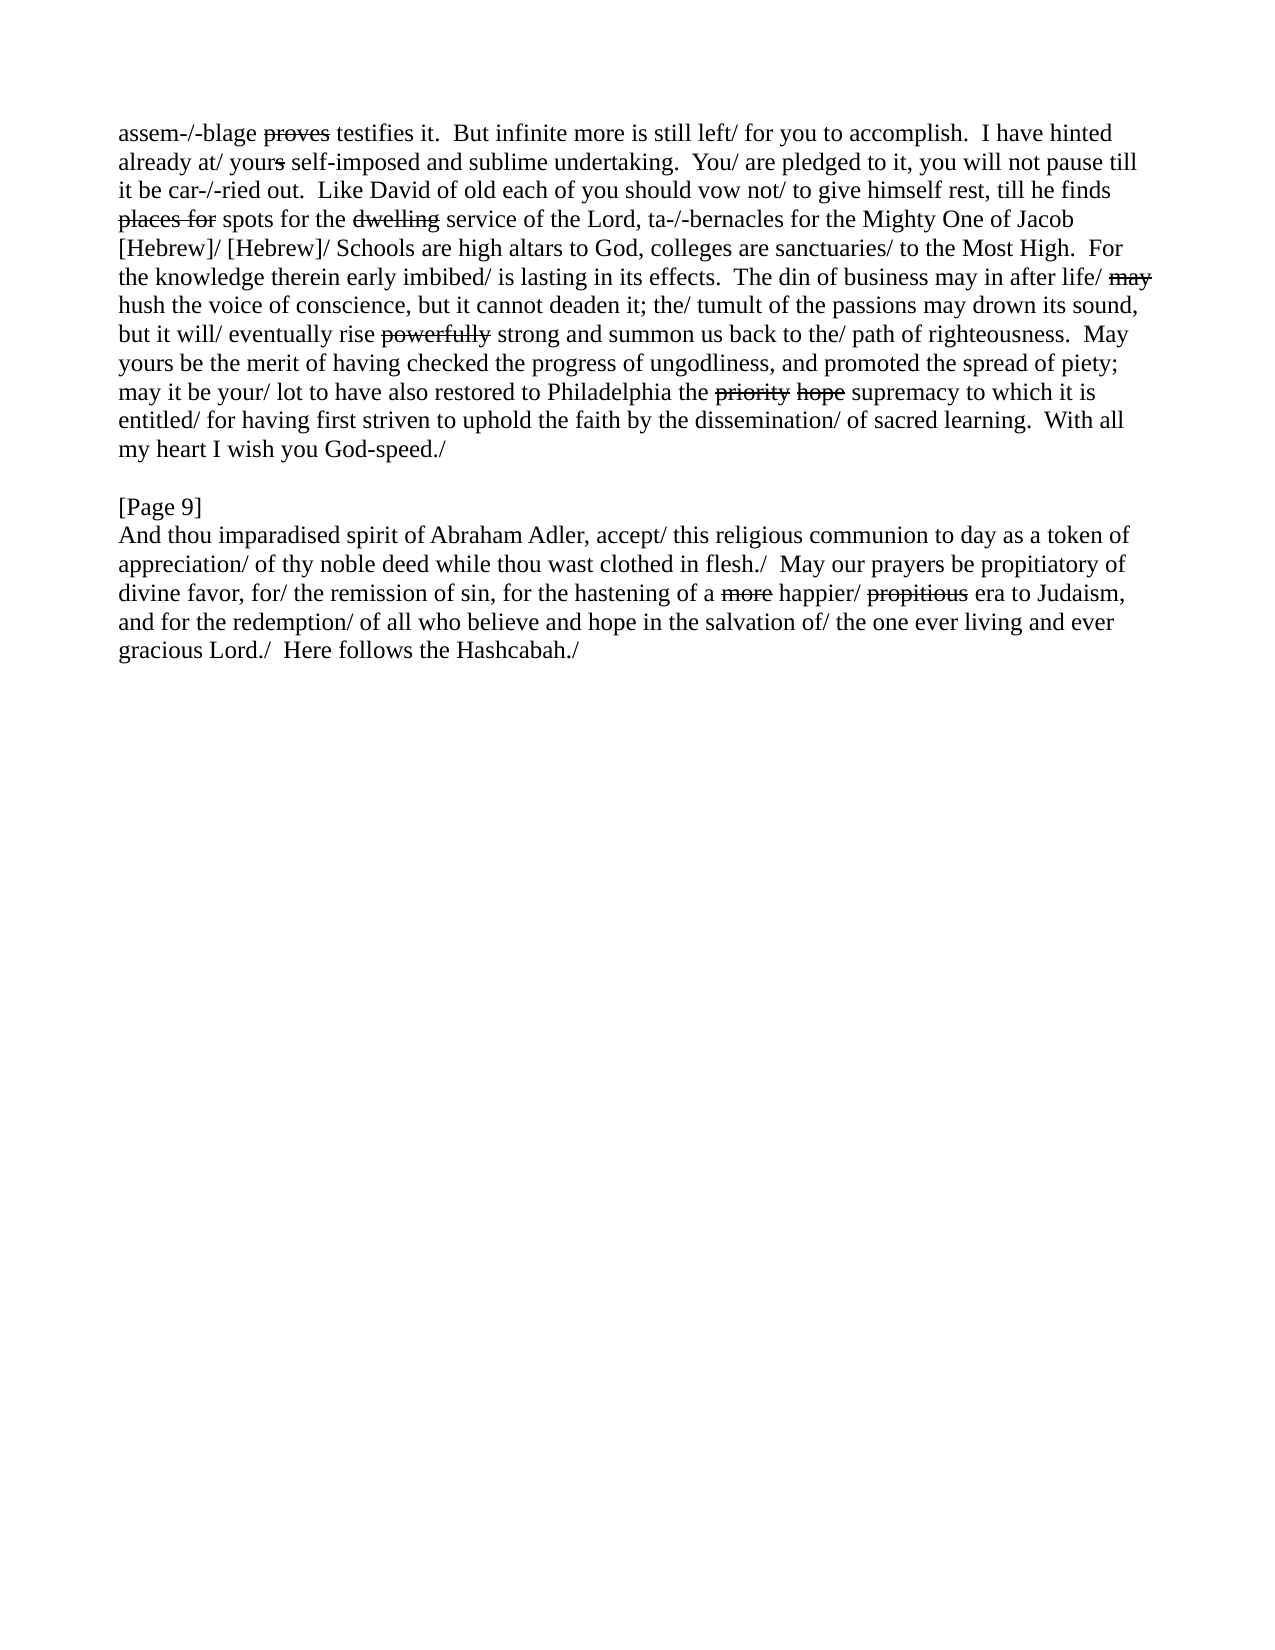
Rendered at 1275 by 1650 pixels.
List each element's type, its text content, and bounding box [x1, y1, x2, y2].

text And thou imparadised spirit of Abraham Adler, accept/ this religious communion to day as a token of appreciation/ of thy noble deed while thou wast clothed in flesh./ May our prayers be propitiatory of divine favor, for/ the remission of sin, for the hastening of a more happier/ propitious era to Judaism, and for the redemption/ of all who believe and hope in the salvation of/ the one ever living and ever gracious Lord./ Here follows the Hashcabah./ [118, 521, 1157, 664]
text [Page 9] [118, 492, 1157, 521]
text assem-/-blage proves testifies it. But infinite more is still left/ for you to accomplish. I have hinted already at/ yours self-imposed and sublime undertaking. You/ are pledged to it, you will not pause till it be car-/-ried out. Like David of old each of you should vow not/ to give himself rest, till he finds places for spots for the dwelling service of the Lord, ta-/-bernacles for the Mighty One of Jacob [Hebrew]/ [Hebrew]/ Schools are high altars to God, colleges are sanctuaries/ to the Most High. For the knowledge therein early imbibed/ is lasting in its effects. The din of business may in after life/ may hush the voice of conscience, but it cannot deaden it; the/ tumult of the passions may drown its sound, but it will/ eventually rise powerfully strong and summon us back to the/ path of righteousness. May yours be the merit of having checked the progress of ungodliness, and promoted the spread of piety; may it be your/ lot to have also restored to Philadelphia the priority hope supremacy to which it is entitled/ for having first striven to uphold the faith by the dissemination/ of sacred learning. With all my heart I wish you God-speed./ [118, 118, 1157, 463]
